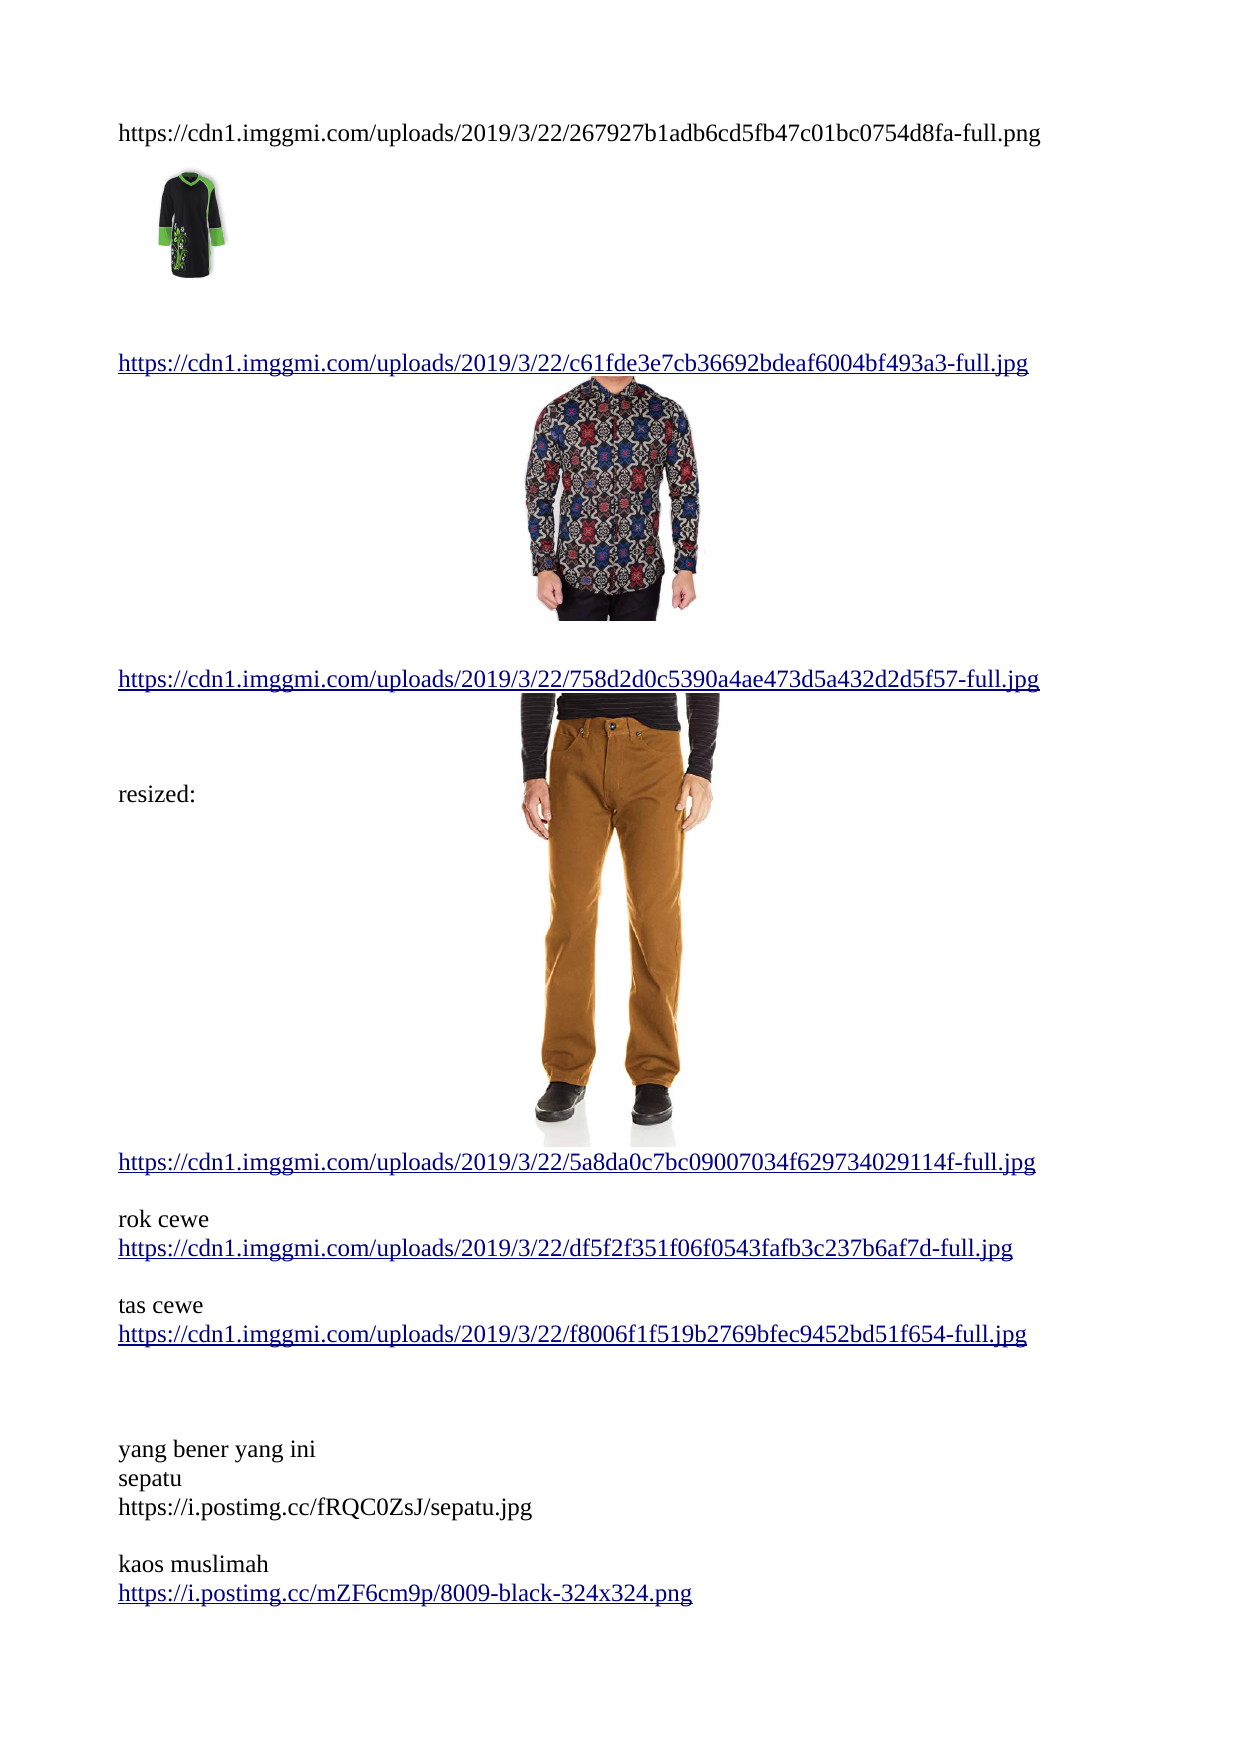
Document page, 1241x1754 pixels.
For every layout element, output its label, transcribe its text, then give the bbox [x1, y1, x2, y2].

text kaos muslimah [118, 1549, 1122, 1578]
text https://i.postimg.cc/fRQC0ZsJ/sepatu.jpg [118, 1492, 1122, 1521]
text https://cdn1.imggmi.com/uploads/2019/3/22/267927b1adb6cd5fb47c01bc0754d8fa-full.png [118, 118, 1122, 147]
text https://cdn1.imggmi.com/uploads/2019/3/22/758d2d0c5390a4ae473d5a432d2d5f57-full.jpg [118, 664, 1122, 693]
text tas cewe [118, 1291, 1122, 1319]
text yang bener yang ini [118, 1434, 1122, 1463]
text https://i.postimg.cc/mZF6cm9p/8009-black-324x324.png [118, 1578, 1122, 1607]
text resized: https://cdn1.imggmi.com/uploads/2019/3/22/5a8da0c7bc09007034f629734029114f-full.jpg [118, 779, 1122, 1176]
text https://cdn1.imggmi.com/uploads/2019/3/22/f8006f1f519b2769bfec9452bd51f654-full.jpg [118, 1319, 1122, 1348]
text https://cdn1.imggmi.com/uploads/2019/3/22/c61fde3e7cb36692bdeaf6004bf493a3-full.jpg [118, 348, 1122, 377]
picture [445, 693, 795, 1147]
picture [121, 153, 262, 295]
picture [520, 376, 720, 621]
text https://cdn1.imggmi.com/uploads/2019/3/22/df5f2f351f06f0543fafb3c237b6af7d-full.jpg [118, 1233, 1122, 1262]
text sepatu [118, 1463, 1122, 1492]
text rok cewe [118, 1204, 1122, 1233]
